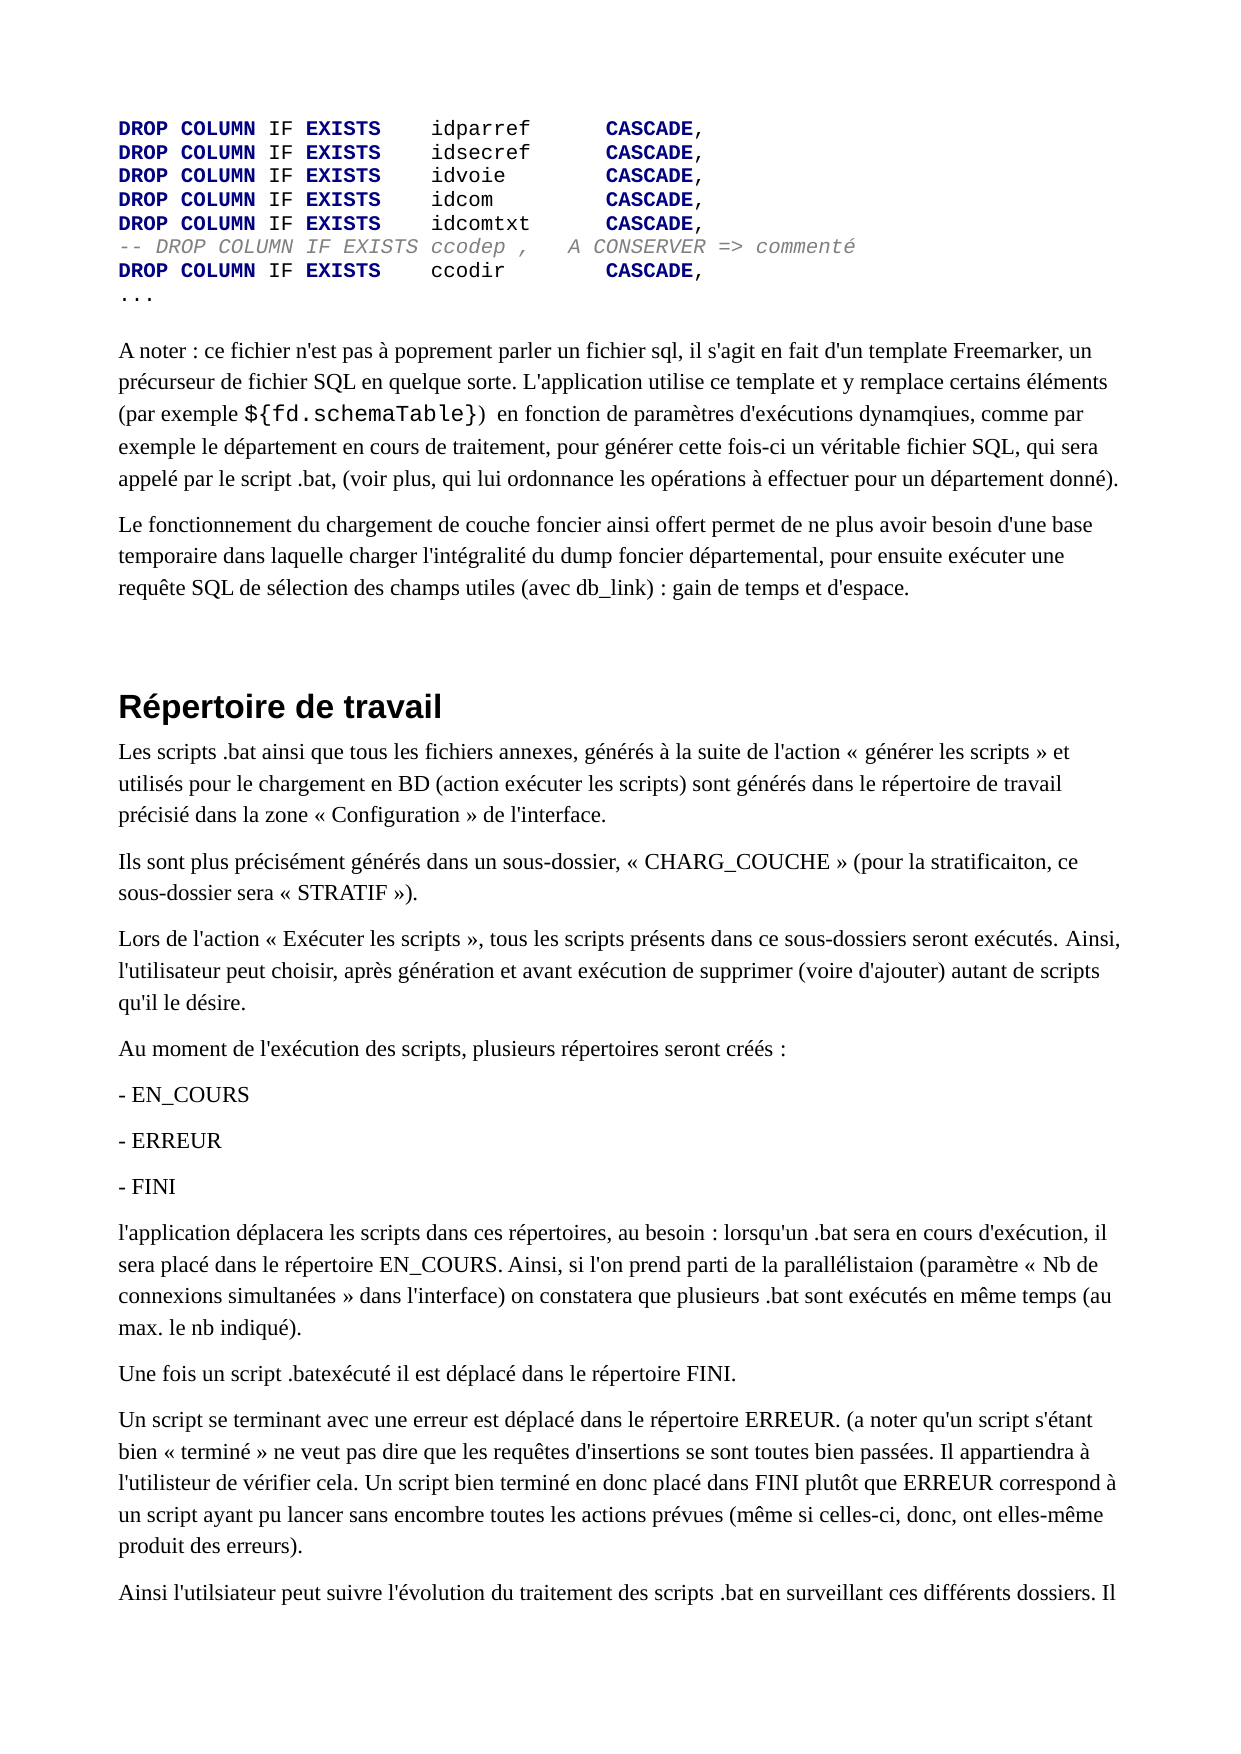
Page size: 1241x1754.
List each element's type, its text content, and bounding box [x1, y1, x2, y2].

text DROP COLUMN IF EXISTS idcom CASCADE, [118, 189, 1122, 213]
text - EN_COURS [118, 1081, 1122, 1107]
text - FINI [118, 1173, 1122, 1199]
text DROP COLUMN IF EXISTS ccodir CASCADE, ... [118, 260, 1122, 307]
text Les scripts .bat ainsi que tous les fichiers annexes, générés à la suite de l'action « générer les scripts » et utilisés pour le chargement en BD (action exécuter les scripts) sont générés dans le répertoire de travail précisié dans la zone « Configuration » de l'interface. [118, 738, 1122, 828]
text l'application déplacera les scripts dans ces répertoires, au besoin : lorsqu'un .bat sera en cours d'exécution, il sera placé dans le répertoire EN_COURS. Ainsi, si l'on prend parti de la parallélistaion (paramètre « Nb de connexions simultanées » dans l'interface) on constatera que plusieurs .bat sont exécutés en même temps (au max. le nb indiqué). [118, 1219, 1122, 1340]
text -- DROP COLUMN IF EXISTS ccodep , A CONSERVER => commenté [118, 236, 1122, 260]
text Au moment de l'exécution des scripts, plusieurs répertoires seront créés : [118, 1035, 1122, 1061]
text DROP COLUMN IF EXISTS idcomtxt CASCADE, [118, 213, 1122, 236]
text Une fois un script .batexécuté il est déplacé dans le répertoire FINI. [118, 1360, 1122, 1386]
text A noter : ce fichier n'est pas à poprement parler un fichier sql, il s'agit en fait d'un template Freemarker, un précurseur de fichier SQL en quelque sorte. L'application utilise ce template et y remplace certains éléments (par exemple ${fd.schemaTable}) en fonction de paramètres d'exécutions dynamqiues, comme par exemple le département en cours de traitement, pour générer cette fois-ci un véritable fichier SQL, qui sera appelé par le script .bat, (voir plus, qui lui ordonnance les opérations à effectuer pour un département donné). [118, 337, 1122, 491]
text Un script se terminant avec une erreur est déplacé dans le répertoire ERREUR. (a noter qu'un script s'étant bien « terminé » ne veut pas dire que les requêtes d'insertions se sont toutes bien passées. Il appartiendra à l'utilisteur de vérifier cela. Un script bien terminé en donc placé dans FINI plutôt que ERREUR correspond à un script ayant pu lancer sans encombre toutes les actions prévues (même si celles-ci, donc, ont elles-même produit des erreurs). [118, 1406, 1122, 1559]
text DROP COLUMN IF EXISTS idparref CASCADE, [118, 118, 1122, 142]
text Ils sont plus précisément générés dans un sous-dossier, « CHARG_COUCHE » (pour la stratificaiton, ce sous-dossier sera « STRATIF »). [118, 848, 1122, 906]
text DROP COLUMN IF EXISTS idvoie CASCADE, [118, 165, 1122, 189]
text - ERREUR [118, 1127, 1122, 1153]
text DROP COLUMN IF EXISTS idsecref CASCADE, [118, 142, 1122, 165]
text Le fonctionnement du chargement de couche foncier ainsi offert permet de ne plus avoir besoin d'une base temporaire dans laquelle charger l'intégralité du dump foncier départemental, pour ensuite exécuter une requête SQL de sélection des champs utiles (avec db_link) : gain de temps et d'espace. [118, 511, 1122, 601]
text Ainsi l'utilsiateur peut suivre l'évolution du traitement des scripts .bat en surveillant ces différents dossiers. Il [118, 1579, 1122, 1605]
text Lors de l'action « Exécuter les scripts », tous les scripts présents dans ce sous-dossiers seront exécutés. Ainsi, l'utilisateur peut choisir, après génération et avant exécution de supprimer (voire d'ajouter) autant de scripts qu'il le désire. [118, 925, 1122, 1015]
subtitle Répertoire de travail [118, 687, 1122, 726]
